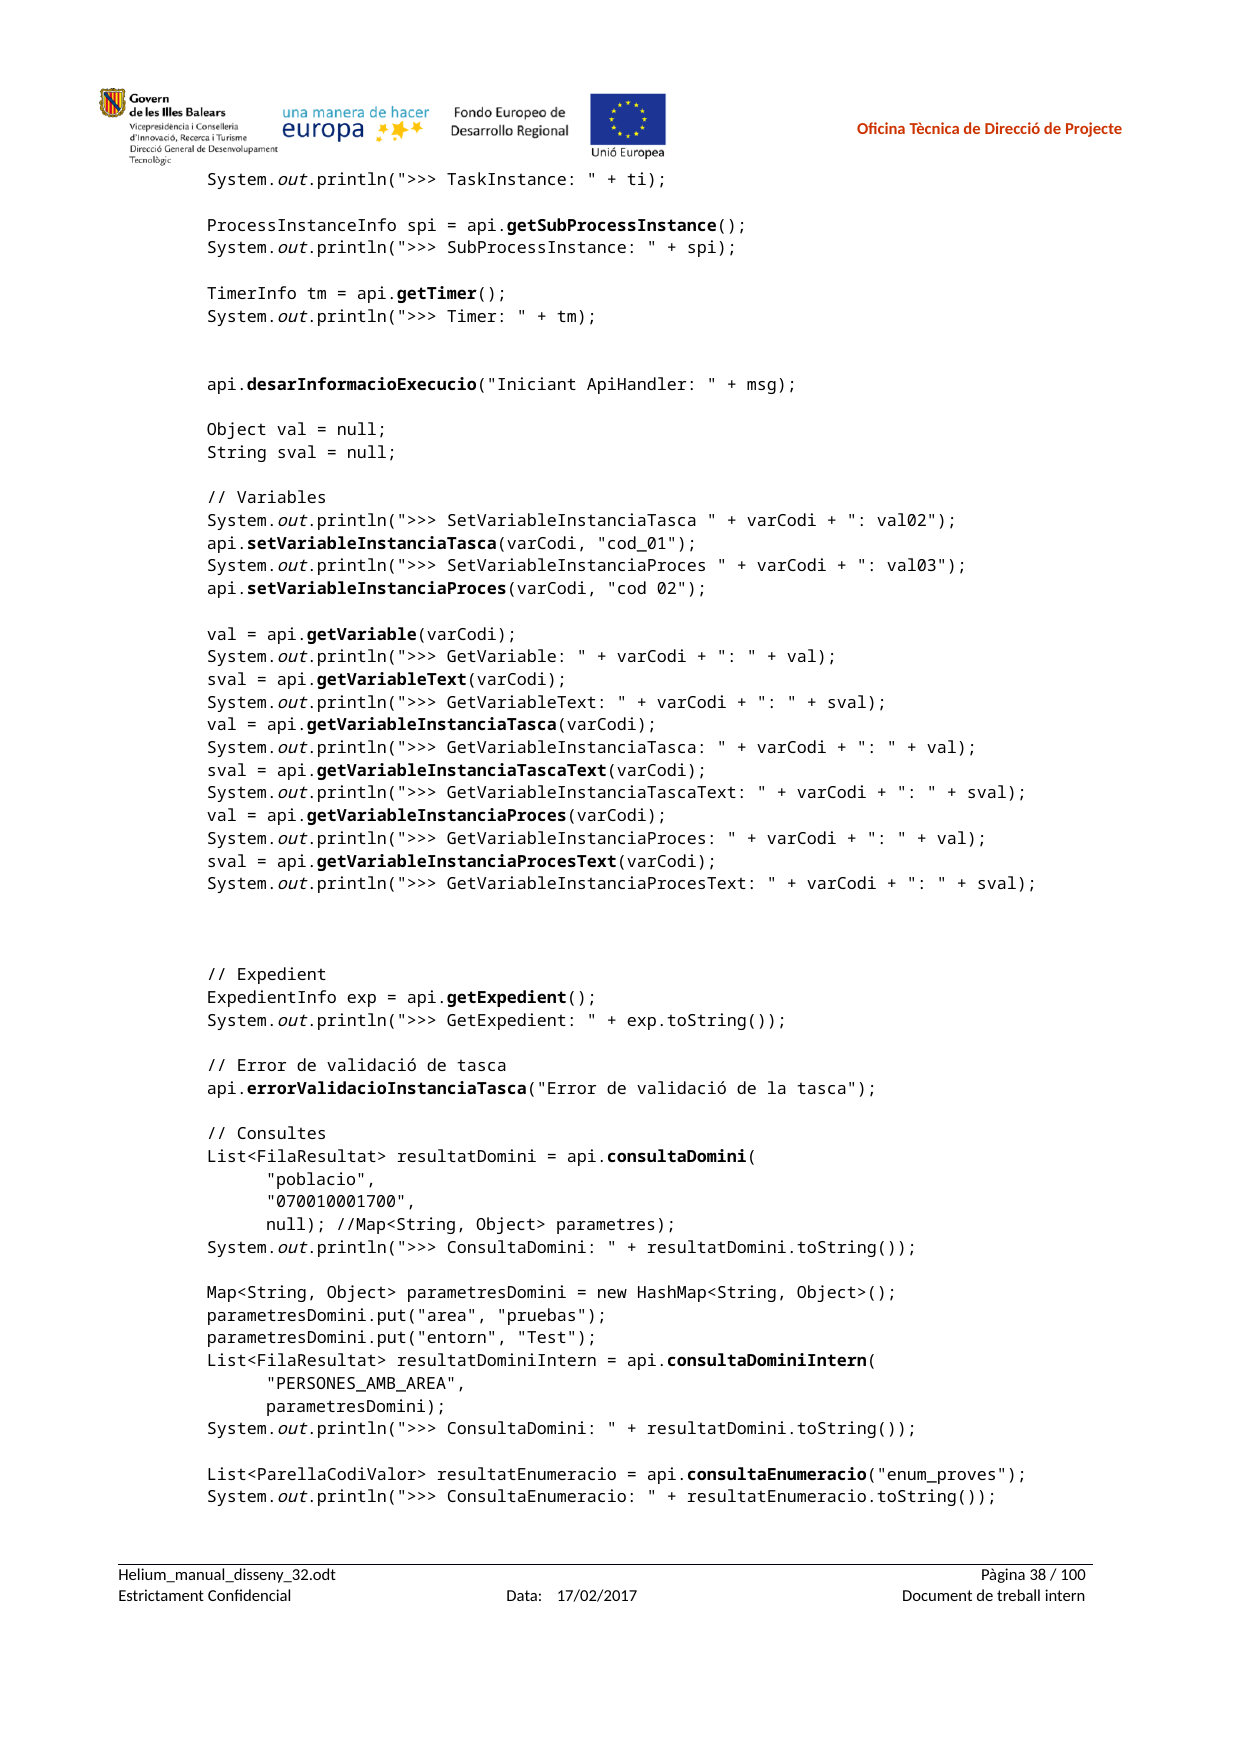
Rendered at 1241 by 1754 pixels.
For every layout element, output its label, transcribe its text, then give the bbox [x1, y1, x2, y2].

text System.out.println(">>> GetVariableText: " + varCodi + ": " + sval); [118, 690, 1122, 713]
text System.out.println(">>> Timer: " + tm); [118, 304, 1122, 327]
text // Consultes [118, 1122, 1122, 1144]
text String sval = null; [118, 440, 1122, 463]
text System.out.println(">>> GetVariableInstanciaProcesText: " + varCodi + ": " + sval); [118, 872, 1122, 894]
text System.out.println(">>> GetVariableInstanciaTascaText: " + varCodi + ": " + sval); [118, 781, 1122, 804]
text sval = api.getVariableText(varCodi); [118, 667, 1122, 690]
text // Error de validació de tasca [118, 1053, 1122, 1076]
text val = api.getVariable(varCodi); [118, 622, 1122, 645]
text System.out.println(">>> GetVariableInstanciaProces: " + varCodi + ": " + val); [118, 826, 1122, 849]
text TimerInfo tm = api.getTimer(); [118, 281, 1122, 304]
text List<ParellaCodiValor> resultatEnumeracio = api.consultaEnumeracio("enum_proves"); [118, 1462, 1122, 1485]
text System.out.println(">>> TaskInstance: " + ti); [118, 168, 1122, 191]
text System.out.println(">>> GetVariableInstanciaTasca: " + varCodi + ": " + val); [118, 736, 1122, 758]
text // Variables [118, 486, 1122, 508]
text ProcessInstanceInfo spi = api.getSubProcessInstance(); [118, 213, 1122, 236]
text List<FilaResultat> resultatDominiIntern = api.consultaDominiIntern( [118, 1349, 1122, 1371]
text "PERSONES_AMB_AREA", [118, 1371, 1122, 1394]
text null); //Map<String, Object> parametres); [118, 1212, 1122, 1235]
text parametresDomini.put("entorn", "Test"); [118, 1326, 1122, 1349]
text val = api.getVariableInstanciaTasca(varCodi); [118, 713, 1122, 736]
text api.setVariableInstanciaTasca(varCodi, "cod_01"); [118, 531, 1122, 554]
text api.setVariableInstanciaProces(varCodi, "cod 02"); [118, 577, 1122, 599]
text System.out.println(">>> SetVariableInstanciaProces " + varCodi + ": val03"); [118, 554, 1122, 577]
text System.out.println(">>> SubProcessInstance: " + spi); [118, 236, 1122, 259]
picture [99, 87, 668, 166]
text parametresDomini.put("area", "pruebas"); [118, 1303, 1122, 1326]
text List<FilaResultat> resultatDomini = api.consultaDomini( [118, 1144, 1122, 1167]
text sval = api.getVariableInstanciaTascaText(varCodi); [118, 758, 1122, 781]
text System.out.println(">>> GetExpedient: " + exp.toString()); [118, 1008, 1122, 1031]
text System.out.println(">>> ConsultaDomini: " + resultatDomini.toString()); [118, 1235, 1122, 1258]
text api.errorValidacioInstanciaTasca("Error de validació de la tasca"); [118, 1076, 1122, 1099]
text System.out.println(">>> ConsultaDomini: " + resultatDomini.toString()); [118, 1417, 1122, 1439]
text parametresDomini); [118, 1394, 1122, 1417]
text "070010001700", [118, 1190, 1122, 1212]
text val = api.getVariableInstanciaProces(varCodi); [118, 804, 1122, 826]
text "poblacio", [118, 1167, 1122, 1190]
text System.out.println(">>> SetVariableInstanciaTasca " + varCodi + ": val02"); [118, 508, 1122, 531]
text api.desarInformacioExecucio("Iniciant ApiHandler: " + msg); [118, 372, 1122, 395]
text Object val = null; [118, 418, 1122, 440]
text ExpedientInfo exp = api.getExpedient(); [118, 985, 1122, 1008]
text // Expedient [118, 963, 1122, 985]
text System.out.println(">>> GetVariable: " + varCodi + ": " + val); [118, 645, 1122, 667]
text sval = api.getVariableInstanciaProcesText(varCodi); [118, 849, 1122, 872]
text System.out.println(">>> ConsultaEnumeracio: " + resultatEnumeracio.toString()); [118, 1485, 1122, 1508]
text Map<String, Object> parametresDomini = new HashMap<String, Object>(); [118, 1281, 1122, 1303]
